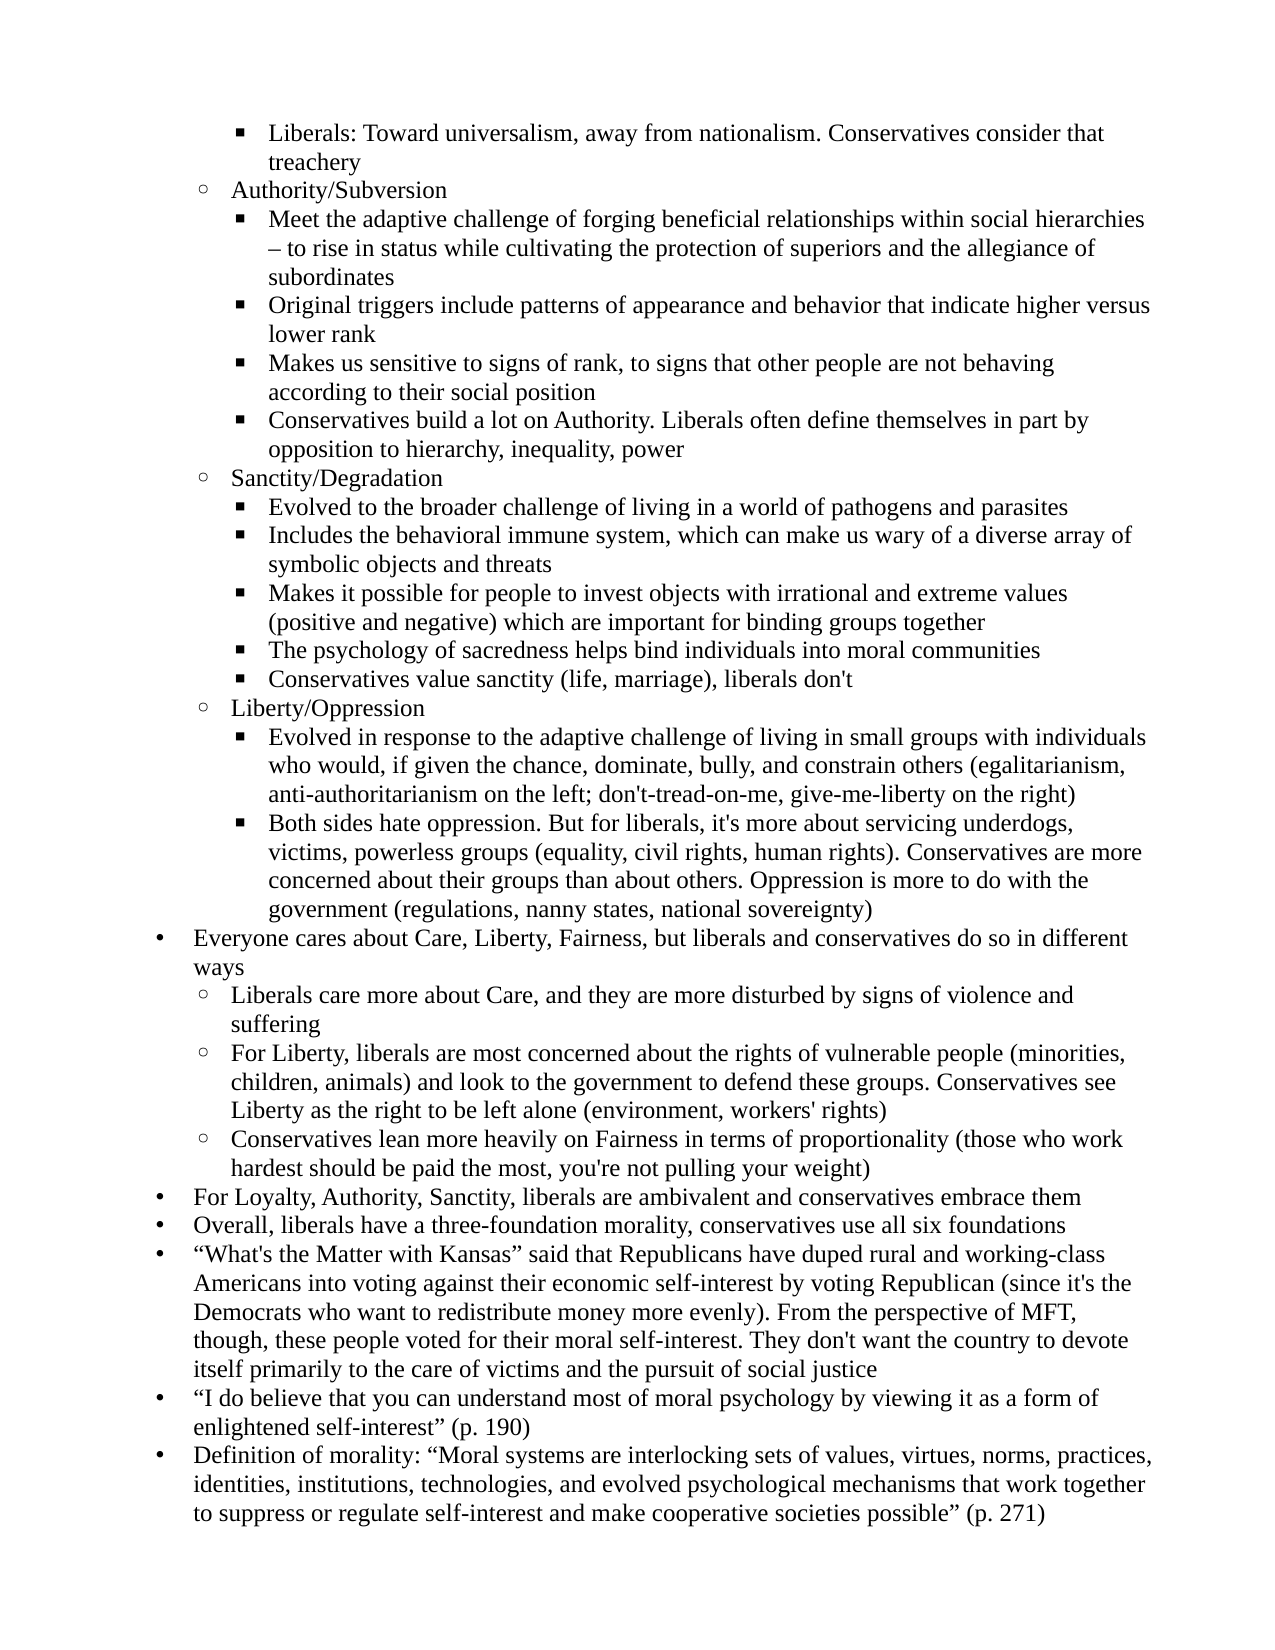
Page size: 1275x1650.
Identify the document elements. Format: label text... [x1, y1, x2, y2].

list Original triggers include patterns of appearance and behavior that indicate higher versus lower rank [231, 291, 1157, 348]
list Definition of morality: “Moral systems are interlocking sets of values, virtues, norms, practices, identities, institutions, technologies, and evolved psychological mechanisms that work together to suppress or regulate self-interest and make cooperative societies possible” (p. 271) [156, 1441, 1157, 1527]
list Everyone cares about Care, Liberty, Fairness, but liberals and conservatives do so in different ways [156, 923, 1157, 981]
list Liberty/Oppression [193, 693, 1157, 722]
list Makes us sensitive to signs of rank, to signs that other people are not behaving according to their social position [231, 348, 1157, 406]
list The psychology of sacredness helps bind individuals into moral communities [231, 636, 1157, 664]
list Evolved to the broader challenge of living in a world of pathogens and parasites [231, 492, 1157, 521]
list “I do believe that you can understand most of moral psychology by viewing it as a form of enlightened self-interest” (p. 190) [156, 1383, 1157, 1441]
list Conservatives build a lot on Authority. Liberals often define themselves in part by opposition to hierarchy, inequality, power [231, 406, 1157, 463]
list Sanctity/Degradation [193, 463, 1157, 492]
list For Liberty, liberals are most concerned about the rights of vulnerable people (minorities, children, animals) and look to the government to defend these groups. Conservatives see Liberty as the right to be left alone (environment, workers' rights) [193, 1038, 1157, 1124]
list Conservatives lean more heavily on Fairness in terms of proportionality (those who work hardest should be paid the most, you're not pulling your weight) [193, 1124, 1157, 1182]
list Liberals care more about Care, and they are more disturbed by signs of violence and suffering [193, 981, 1157, 1038]
list Authority/Subversion [193, 176, 1157, 204]
list “What's the Matter with Kansas” said that Republicans have duped rural and working-class Americans into voting against their economic self-interest by voting Republican (since it's the Democrats who want to redistribute money more evenly). From the perspective of MFT, though, these people voted for their moral self-interest. They don't want the country to devote itself primarily to the care of victims and the pursuit of social justice [156, 1239, 1157, 1383]
list Liberals: Toward universalism, away from nationalism. Conservatives consider that treachery [231, 118, 1157, 176]
list Conservatives value sanctity (life, marriage), liberals don't [231, 664, 1157, 693]
list Overall, liberals have a three-foundation morality, conservatives use all six foundations [156, 1211, 1157, 1239]
list Meet the adaptive challenge of forging beneficial relationships within social hierarchies – to rise in status while cultivating the protection of superiors and the allegiance of subordinates [231, 204, 1157, 291]
list Both sides hate oppression. But for liberals, it's more about servicing underdogs, victims, powerless groups (equality, civil rights, human rights). Conservatives are more concerned about their groups than about others. Oppression is more to do with the government (regulations, nanny states, national sovereignty) [231, 808, 1157, 923]
list Includes the behavioral immune system, which can make us wary of a diverse array of symbolic objects and threats [231, 521, 1157, 578]
list Evolved in response to the adaptive challenge of living in small groups with individuals who would, if given the chance, dominate, bully, and constrain others (egalitarianism, anti-authoritarianism on the left; don't-tread-on-me, give-me-liberty on the right) [231, 722, 1157, 808]
list For Loyalty, Authority, Sanctity, liberals are ambivalent and conservatives embrace them [156, 1182, 1157, 1211]
list Makes it possible for people to invest objects with irrational and extreme values (positive and negative) which are important for binding groups together [231, 578, 1157, 636]
